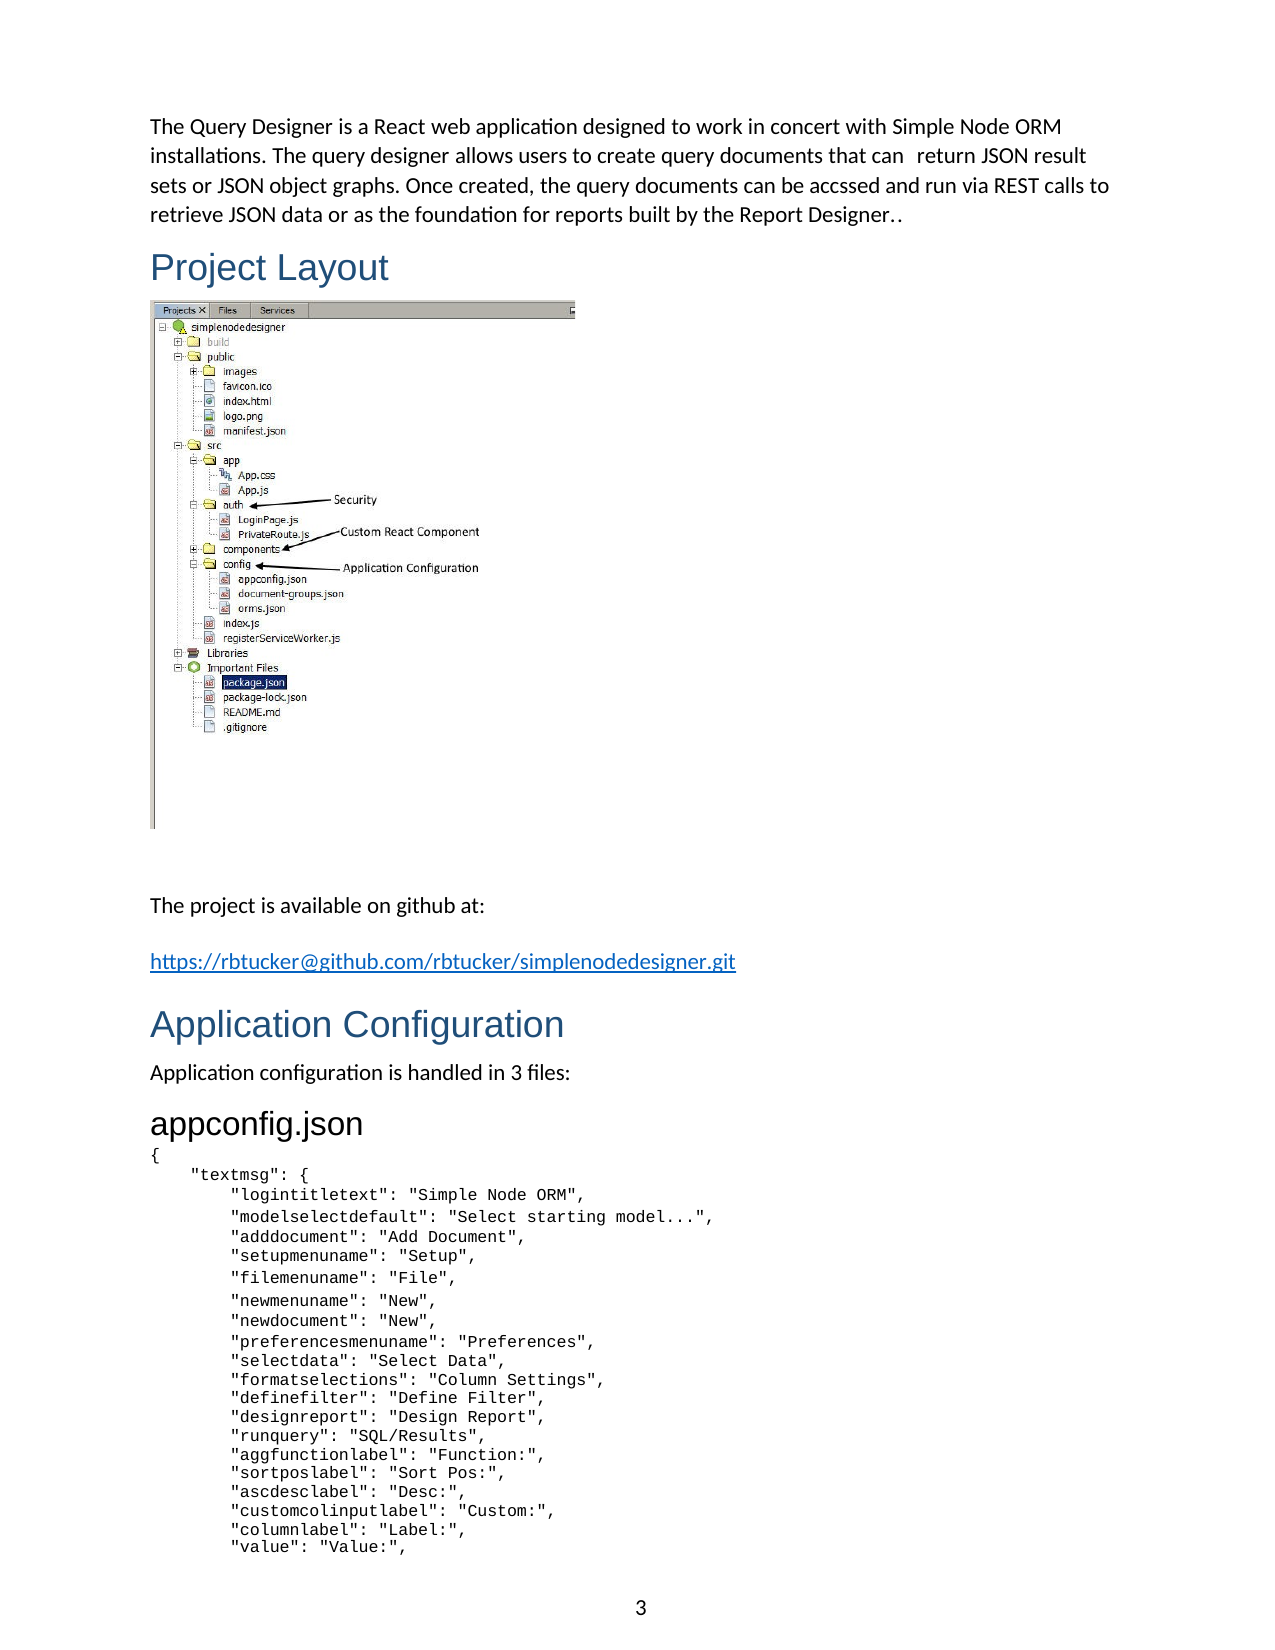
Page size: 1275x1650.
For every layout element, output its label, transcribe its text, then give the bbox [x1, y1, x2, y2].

text "logintitletext": "Simple Node ORM", "modelselectdefault": "Select starting model...", "adddocument": "Add Document", [230, 1187, 790, 1247]
text The project is available on github at: [150, 891, 1142, 919]
text { [150, 1146, 1142, 1165]
text "ascdesclabel": "Desc:", [230, 1483, 1142, 1501]
picture [150, 300, 575, 829]
subtitle Application Configuration [150, 1003, 1142, 1046]
text "definefilter": "Define Filter", [230, 1389, 1142, 1408]
text "runquery": "SQL/Results", [230, 1426, 1142, 1445]
text Application configuration is handled in 3 files: [150, 1058, 1142, 1086]
text The Query Designer is a React web application designed to work in concert with Simple Node ORM installations. The query designer allows users to create query documents that can return JSON result sets or JSON object graphs. Once created, the query documents can be accssed and run via REST calls to retrieve JSON data or as the foundation for reports built by the Report Designer.. [150, 112, 1124, 228]
text "customcolinputlabel": "Custom:", [230, 1501, 1142, 1520]
text "designreport": "Design Report", [230, 1408, 1142, 1426]
text "preferencesmenuname": "Preferences", [230, 1333, 1142, 1351]
text https://rbtucker@github.com/rbtucker/simplenodedesigner.git [150, 947, 1142, 975]
text "sortposlabel": "Sort Pos:", [230, 1464, 1142, 1483]
subtitle appconfig.json [150, 1104, 1142, 1143]
text "columnlabel": "Label:", [230, 1520, 1142, 1539]
text "selectdata": "Select Data", [230, 1351, 1142, 1370]
text "formatselections": "Column Settings", [230, 1370, 1142, 1389]
text "textmsg": { [190, 1166, 1142, 1185]
text "aggfunctionlabel": "Function:", [230, 1445, 1142, 1464]
subtitle Project Layout [150, 245, 1142, 288]
text "setupmenuname": "Setup", "filemenuname": "File", "newmenuname": "New", "newdocument": "New", [230, 1248, 572, 1331]
text "value": "Value:", [230, 1539, 1142, 1558]
